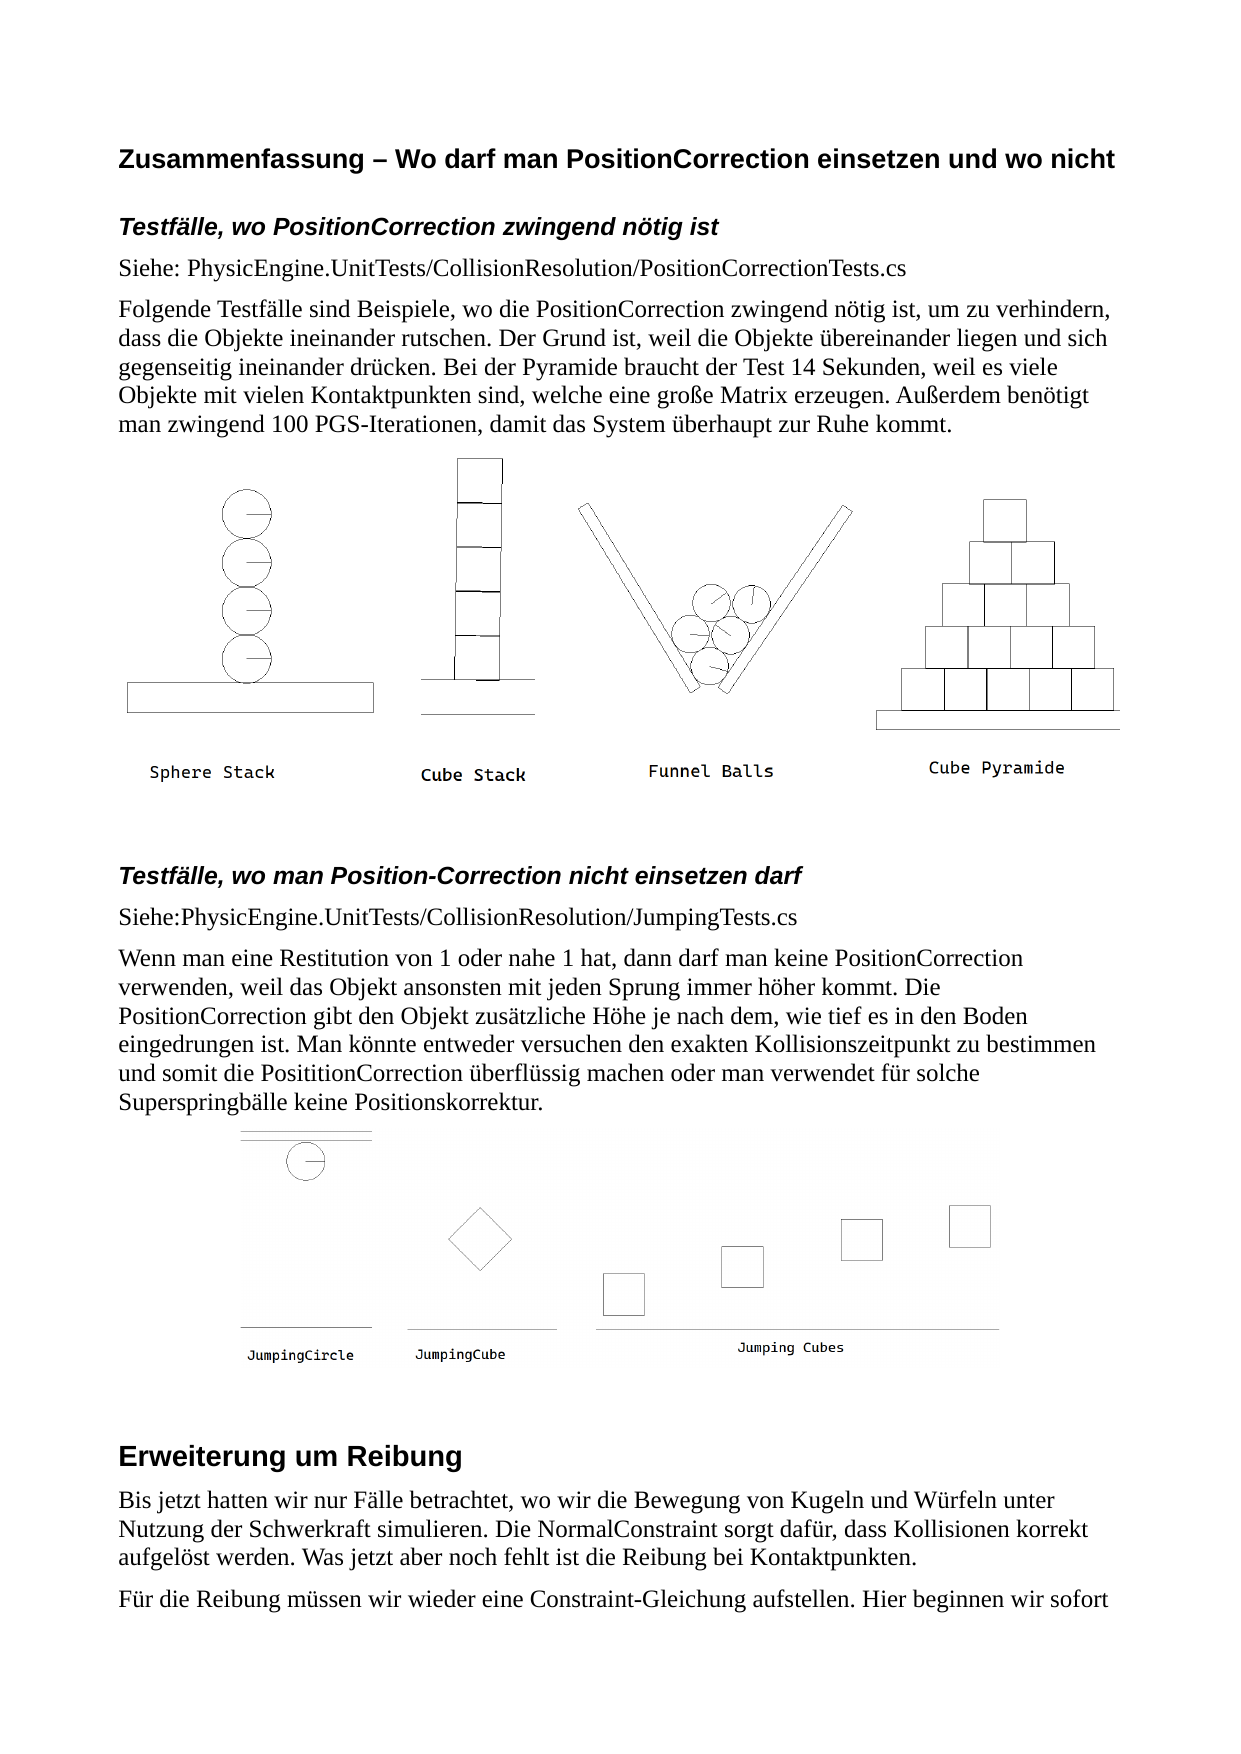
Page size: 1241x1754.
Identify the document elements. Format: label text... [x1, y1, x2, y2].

subtitle Testfälle, wo PositionCorrection zwingend nötig ist [118, 212, 1122, 240]
text Folgende Testfälle sind Beispiele, wo die PositionCorrection zwingend nötig ist, um zu verhindern, dass die Objekte ineinander rutschen. Der Grund ist, weil die Objekte übereinander liegen und sich gegenseitig ineinander drücken. Bei der Pyramide braucht der Test 14 Sekunden, weil es viele Objekte mit vielen Kontaktpunkten sind, welche eine große Matrix erzeugen. Außerdem benötigt man zwingend 100 PGS-Iterationen, damit das System überhaupt zur Ruhe kommt. [118, 294, 1122, 438]
picture [240, 1128, 1000, 1368]
subtitle Testfälle, wo man Position-Correction nicht einsetzen darf [118, 861, 1122, 889]
subtitle Erweiterung um Reibung [118, 1439, 1122, 1472]
text Siehe: PhysicEngine.UnitTests/CollisionResolution/PositionCorrectionTests.cs [118, 253, 1122, 282]
text Bis jetzt hatten wir nur Fälle betrachtet, wo wir die Bewegung von Kugeln und Würfeln unter Nutzung der Schwerkraft simulieren. Die NormalConstraint sorgt dafür, dass Kollisionen korrekt aufgelöst werden. Was jetzt aber noch fehlt ist die Reibung bei Kontaktpunkten. [118, 1485, 1122, 1571]
subtitle Zusammenfassung – Wo darf man PositionCorrection einsetzen und wo nicht [118, 143, 1122, 174]
text Wenn man eine Restitution von 1 oder nahe 1 hat, dann darf man keine PositionCorrection verwenden, weil das Objekt ansonsten mit jeden Sprung immer höher kommt. Die PositionCorrection gibt den Objekt zusätzliche Höhe je nach dem, wie tief es in den Boden eingedrungen ist. Man könnte entweder versuchen den exakten Kollisionszeitpunkt zu bestimmen und somit die PosititionCorrection überflüssig machen oder man verwendet für solche Superspringbälle keine Positionskorrektur. [118, 943, 1122, 1116]
text Siehe:PhysicEngine.UnitTests/CollisionResolution/JumpingTests.cs [118, 902, 1122, 931]
text Für die Reibung müssen wir wieder eine Constraint-Gleichung aufstellen. Hier beginnen wir sofort [118, 1584, 1122, 1612]
picture [118, 450, 1123, 795]
